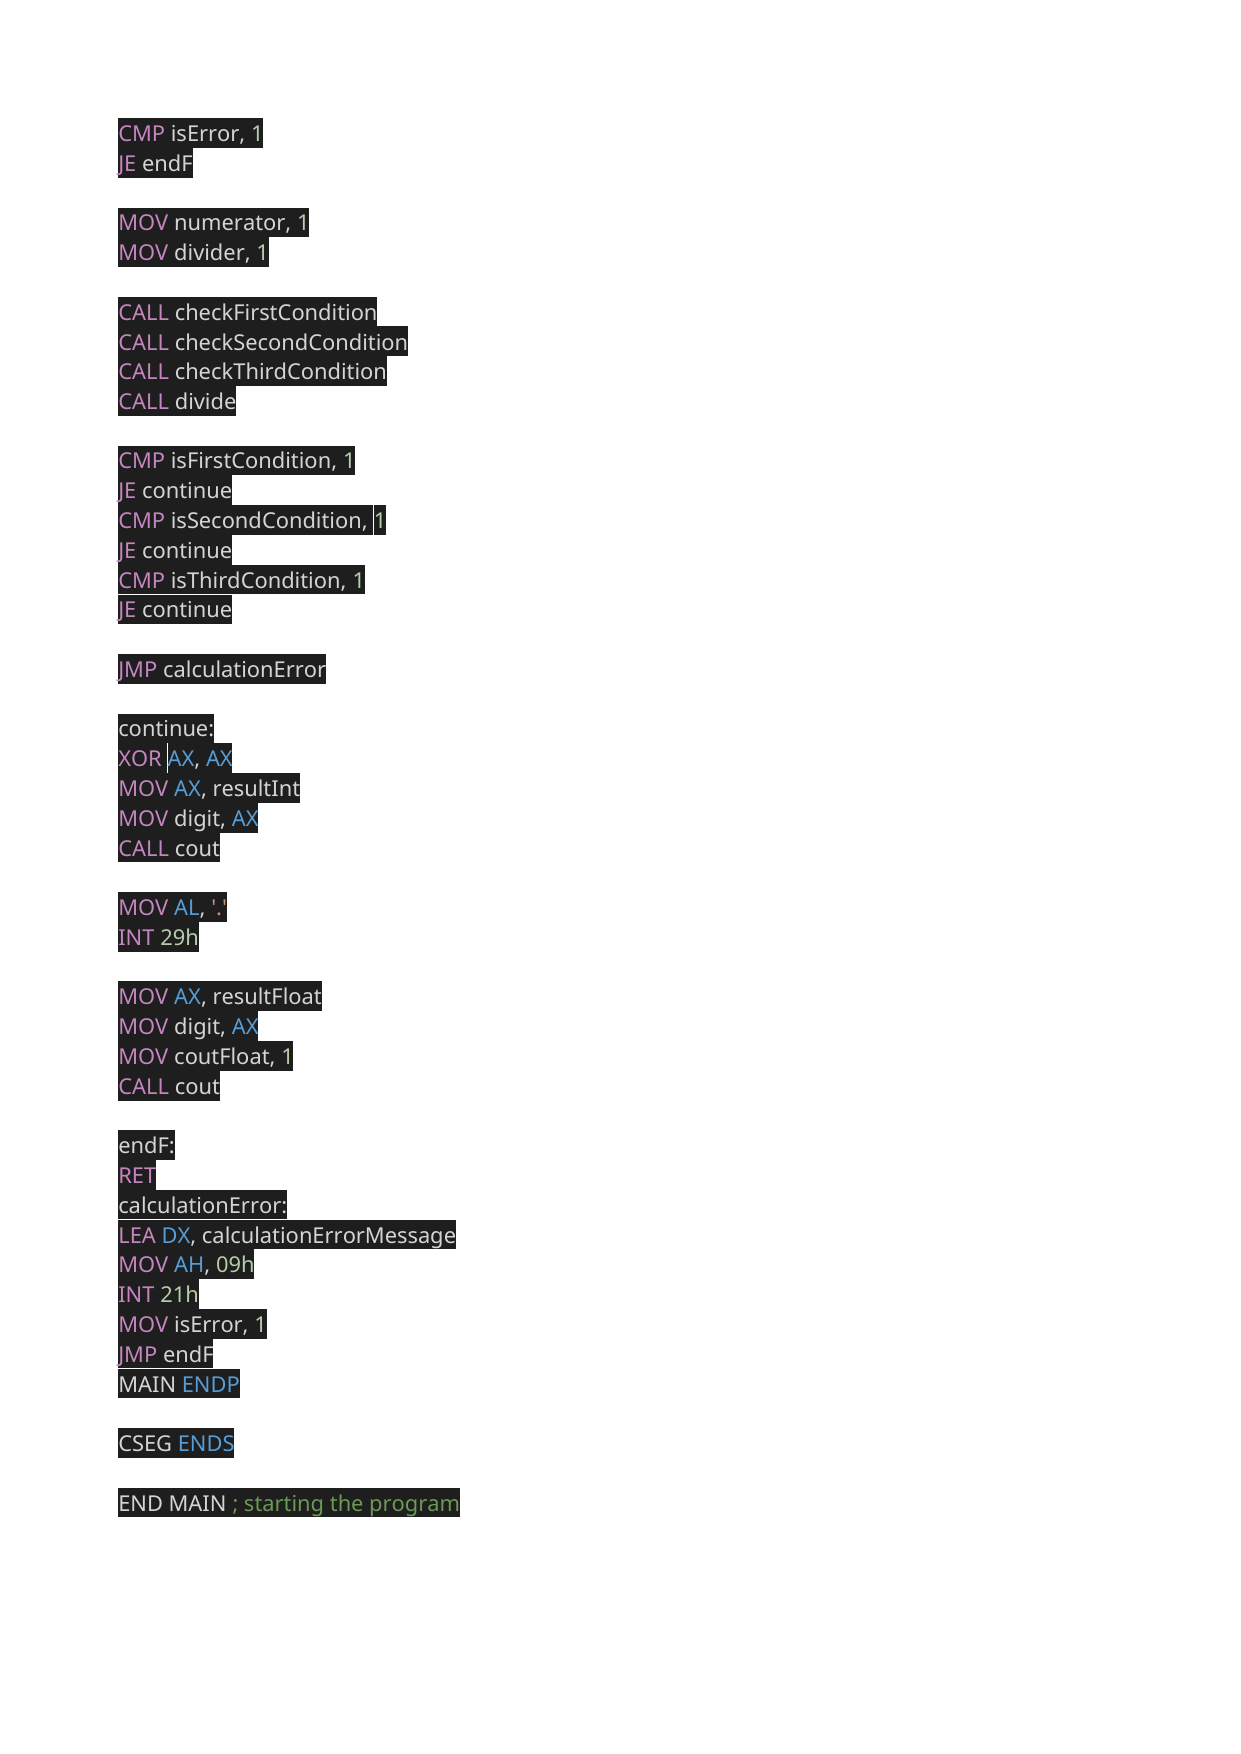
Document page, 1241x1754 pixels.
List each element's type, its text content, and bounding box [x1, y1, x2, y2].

text INT 21h [118, 1279, 1122, 1309]
text MOV AX, resultInt [118, 773, 1122, 803]
text CMP isError, 1 [118, 118, 1122, 148]
text JE continue [118, 535, 1122, 565]
text INT 29h [118, 922, 1122, 952]
text CALL checkThirdCondition [118, 356, 1122, 386]
text CMP isSecondCondition, 1 [118, 505, 1122, 535]
text CMP isFirstCondition, 1 [118, 446, 1122, 475]
text MOV numerator, 1 [118, 207, 1122, 237]
text MOV divider, 1 [118, 237, 1122, 267]
text MOV digit, AX [118, 803, 1122, 833]
text CMP isThirdCondition, 1 [118, 565, 1122, 594]
text CALL checkSecondCondition [118, 326, 1122, 356]
text MOV AX, resultFloat [118, 981, 1122, 1011]
text CALL checkFirstCondition [118, 297, 1122, 326]
text CSEG ENDS [118, 1428, 1122, 1458]
text XOR AX, AX [118, 743, 1122, 773]
text MOV coutFloat, 1 [118, 1041, 1122, 1071]
text MOV AH, 09h [118, 1249, 1122, 1279]
text CALL divide [118, 386, 1122, 416]
text MOV isError, 1 [118, 1309, 1122, 1339]
text JE continue [118, 594, 1122, 624]
text LEA DX, calculationErrorMessage [118, 1219, 1122, 1249]
text END MAIN ; starting the program [118, 1487, 1122, 1517]
text MOV digit, AX [118, 1011, 1122, 1041]
text endF: [118, 1130, 1122, 1160]
text MOV AL, '.' [118, 892, 1122, 922]
text JMP endF [118, 1339, 1122, 1368]
text JE endF [118, 148, 1122, 178]
text RET [118, 1160, 1122, 1190]
text CALL cout [118, 833, 1122, 862]
text JE continue [118, 475, 1122, 505]
text JMP calculationError [118, 654, 1122, 684]
text MAIN ENDP [118, 1368, 1122, 1398]
text CALL cout [118, 1071, 1122, 1101]
text continue: [118, 713, 1122, 743]
text calculationError: [118, 1190, 1122, 1219]
